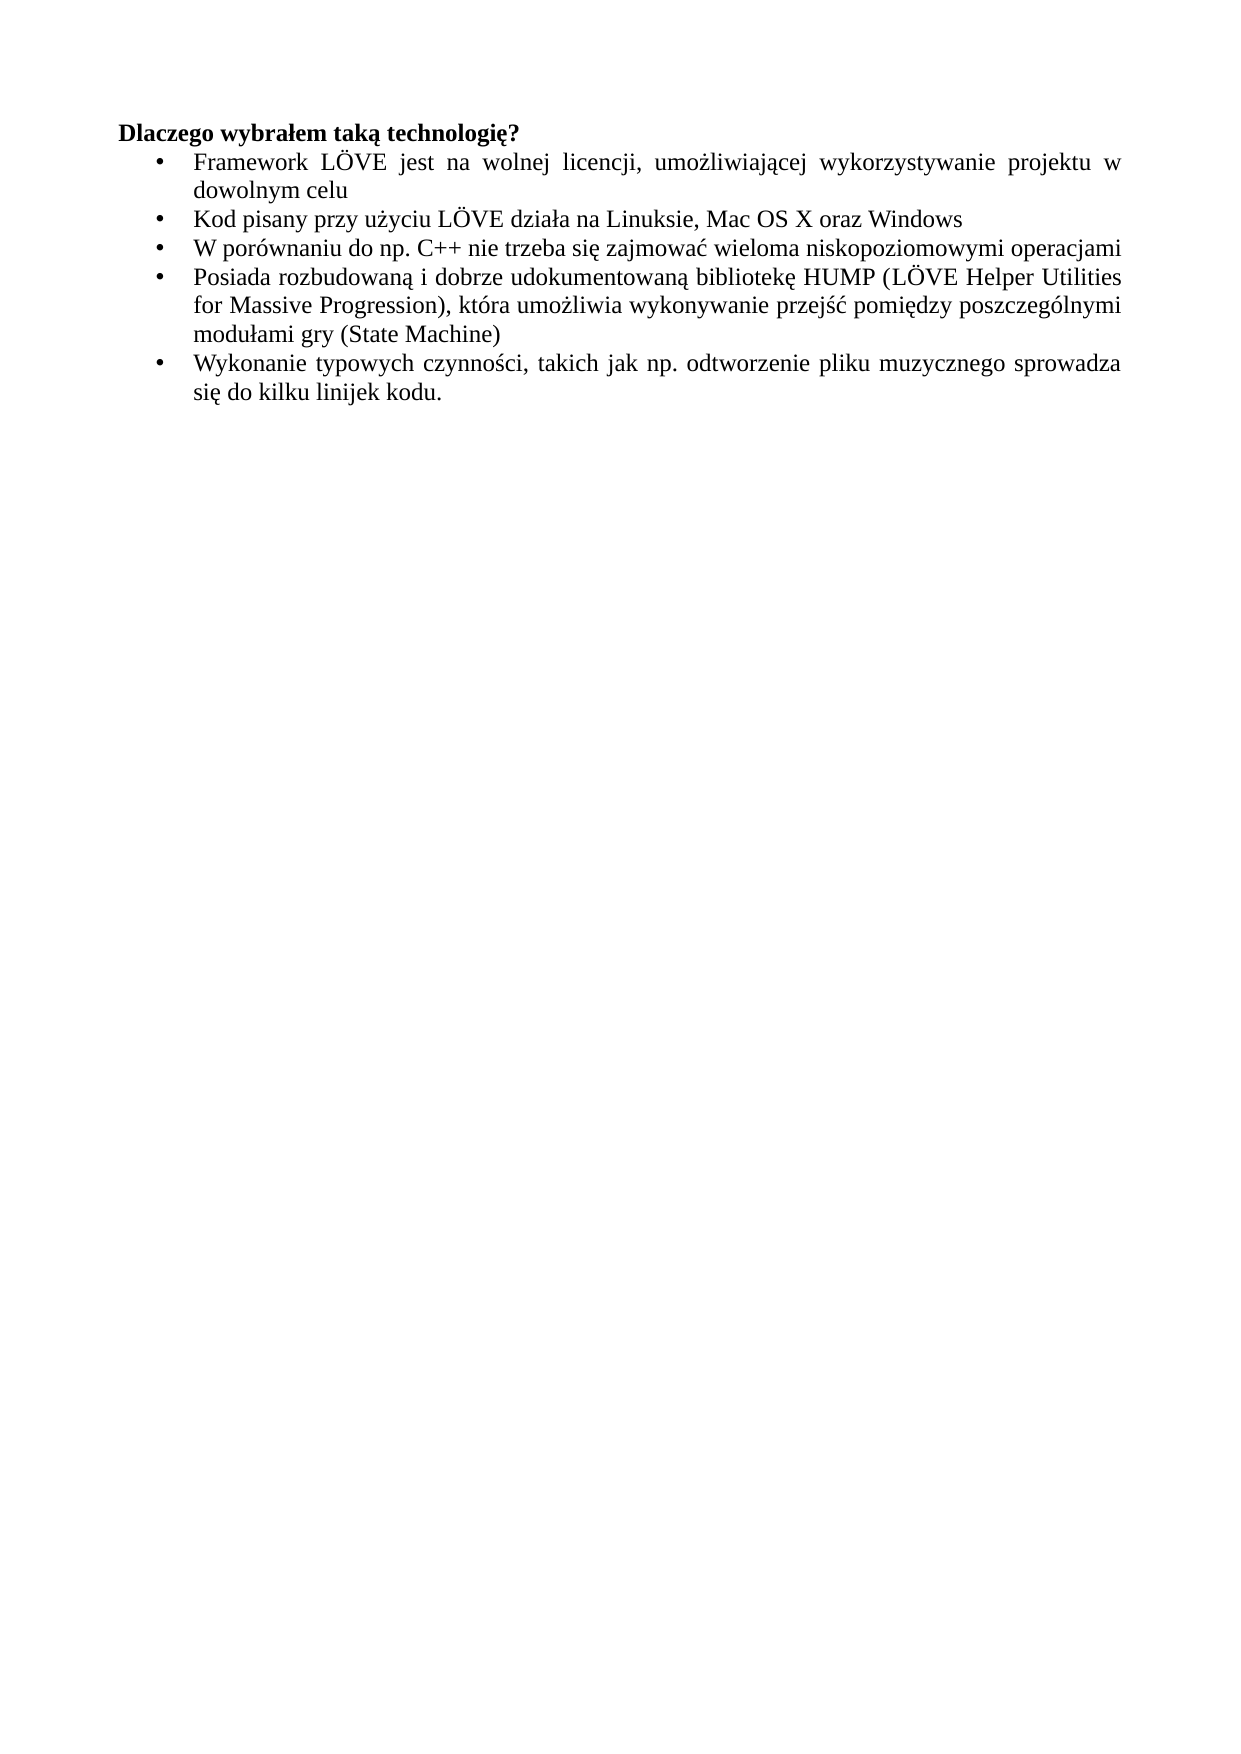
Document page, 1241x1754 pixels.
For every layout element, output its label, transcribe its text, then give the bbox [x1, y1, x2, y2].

text Dlaczego wybrałem taką technologię? [118, 118, 1122, 147]
list Wykonanie typowych czynności, takich jak np. odtworzenie pliku muzycznego sprowadza się do kilku linijek kodu. [156, 348, 1122, 406]
list W porównaniu do np. C++ nie trzeba się zajmować wieloma niskopoziomowymi operacjami [156, 233, 1122, 262]
list Kod pisany przy użyciu LÖVE działa na Linuksie, Mac OS X oraz Windows [156, 204, 1122, 233]
list Framework LÖVE jest na wolnej licencji, umożliwiającej wykorzystywanie projektu w dowolnym celu [156, 147, 1122, 204]
list Posiada rozbudowaną i dobrze udokumentowaną bibliotekę HUMP (LÖVE Helper Utilities for Massive Progression), która umożliwia wykonywanie przejść pomiędzy poszczególnymi modułami gry (State Machine) [156, 262, 1122, 348]
